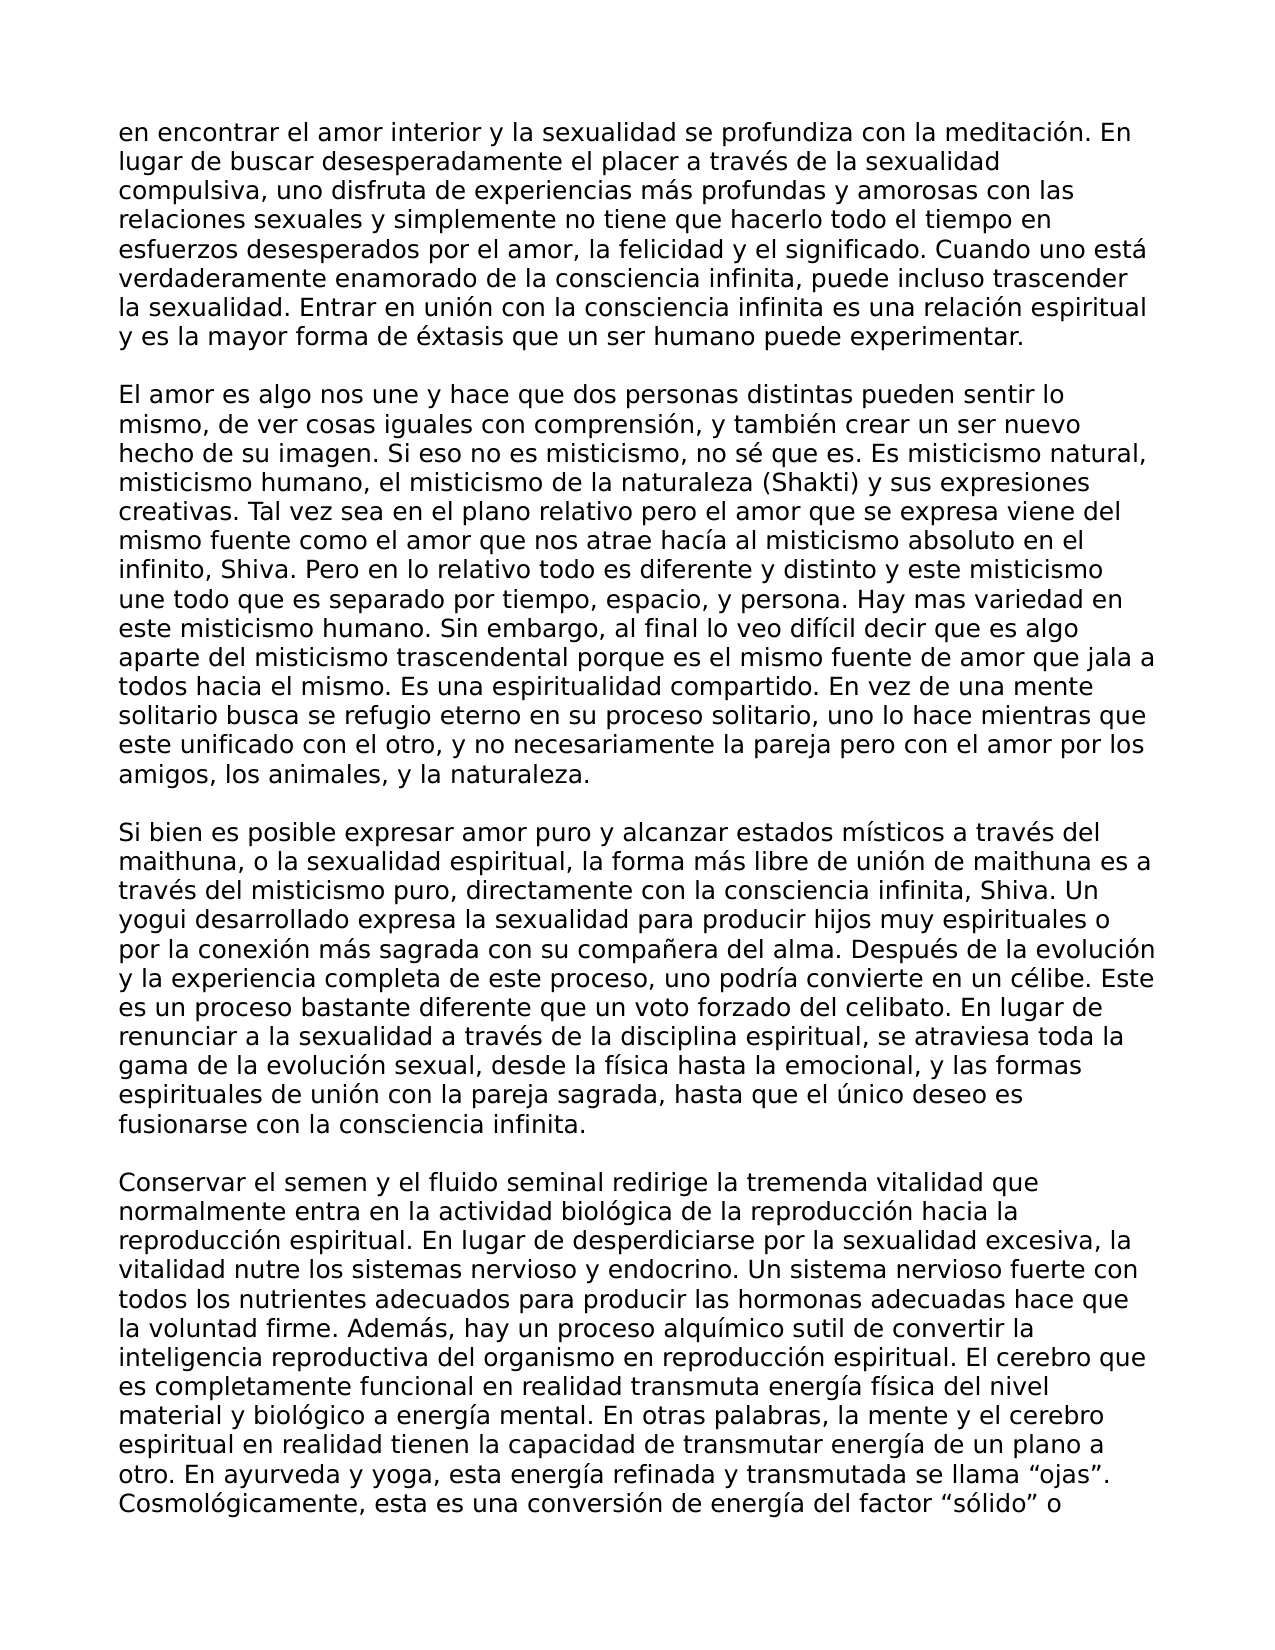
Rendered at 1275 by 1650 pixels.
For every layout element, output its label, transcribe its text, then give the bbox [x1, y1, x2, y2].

text en encontrar el amor interior y la sexualidad se profundiza con la meditación. En lugar de buscar desesperadamente el placer a través de la sexualidad compulsiva, uno disfruta de experiencias más profundas y amorosas con las relaciones sexuales y simplemente no tiene que hacerlo todo el tiempo en esfuerzos desesperados por el amor, la felicidad y el significado. Cuando uno está verdaderamente enamorado de la consciencia infinita, puede incluso trascender la sexualidad. Entrar en unión con la consciencia infinita es una relación espiritual y es la mayor forma de éxtasis que un ser humano puede experimentar. El amor es algo nos une y hace que dos personas distintas pueden sentir lo mismo, de ver cosas iguales con comprensión, y también crear un ser nuevo hecho de su imagen. Si eso no es misticismo, no sé que es. Es misticismo natural, misticismo humano, el misticismo de la naturaleza (Shakti) y sus expresiones creativas. Tal vez sea en el plano relativo pero el amor que se expresa viene del mismo fuente como el amor que nos atrae hacía al misticismo absoluto en el infinito, Shiva. Pero en lo relativo todo es diferente y distinto y este misticismo une todo que es separado por tiempo, espacio, y persona. Hay mas variedad en este misticismo humano. Sin embargo, al final lo veo difícil decir que es algo aparte del misticismo trascendental porque es el mismo fuente de amor que jala a todos hacia el mismo. Es una espiritualidad compartido. En vez de una mente solitario busca se refugio eterno en su proceso solitario, uno lo hace mientras que este unificado con el otro, y no necesariamente la pareja pero con el amor por los amigos, los animales, y la naturaleza. Si bien es posible expresar amor puro y alcanzar estados místicos a través del maithuna, o la sexualidad espiritual, la forma más libre de unión de maithuna es a través del misticismo puro, directamente con la consciencia infinita, Shiva. Un yogui desarrollado expresa la sexualidad para producir hijos muy espirituales o por la conexión más sagrada con su compañera del alma. Después de la evolución y la experiencia completa de este proceso, uno podría convierte en un célibe. Este es un proceso bastante diferente que un voto forzado del celibato. En lugar de renunciar a la sexualidad a través de la disciplina espiritual, se atraviesa toda la gama de la evolución sexual, desde la física hasta la emocional, y las formas espirituales de unión con la pareja sagrada, hasta que el único deseo es fusionarse con la consciencia infinita. Conservar el semen y el fluido seminal redirige la tremenda vitalidad que normalmente entra en la actividad biológica de la reproducción hacia la reproducción espiritual. En lugar de desperdiciarse por la sexualidad excesiva, la vitalidad nutre los sistemas nervioso y endocrino. Un sistema nervioso fuerte con todos los nutrientes adecuados para producir las hormonas adecuadas hace que la voluntad firme. Además, hay un proceso alquímico sutil de convertir la inteligencia reproductiva del organismo en reproducción espiritual. El cerebro que es completamente funcional en realidad transmuta energía física del nivel material y biológico a energía mental. En otras palabras, la mente y el cerebro espiritual en realidad tienen la capacidad de transmutar energía de un plano a otro. En ayurveda y yoga, esta energía refinada y transmutada se llama “ojas”. Cosmológicamente, esta es una conversión de energía del factor “sólido” o [118, 118, 1157, 1518]
